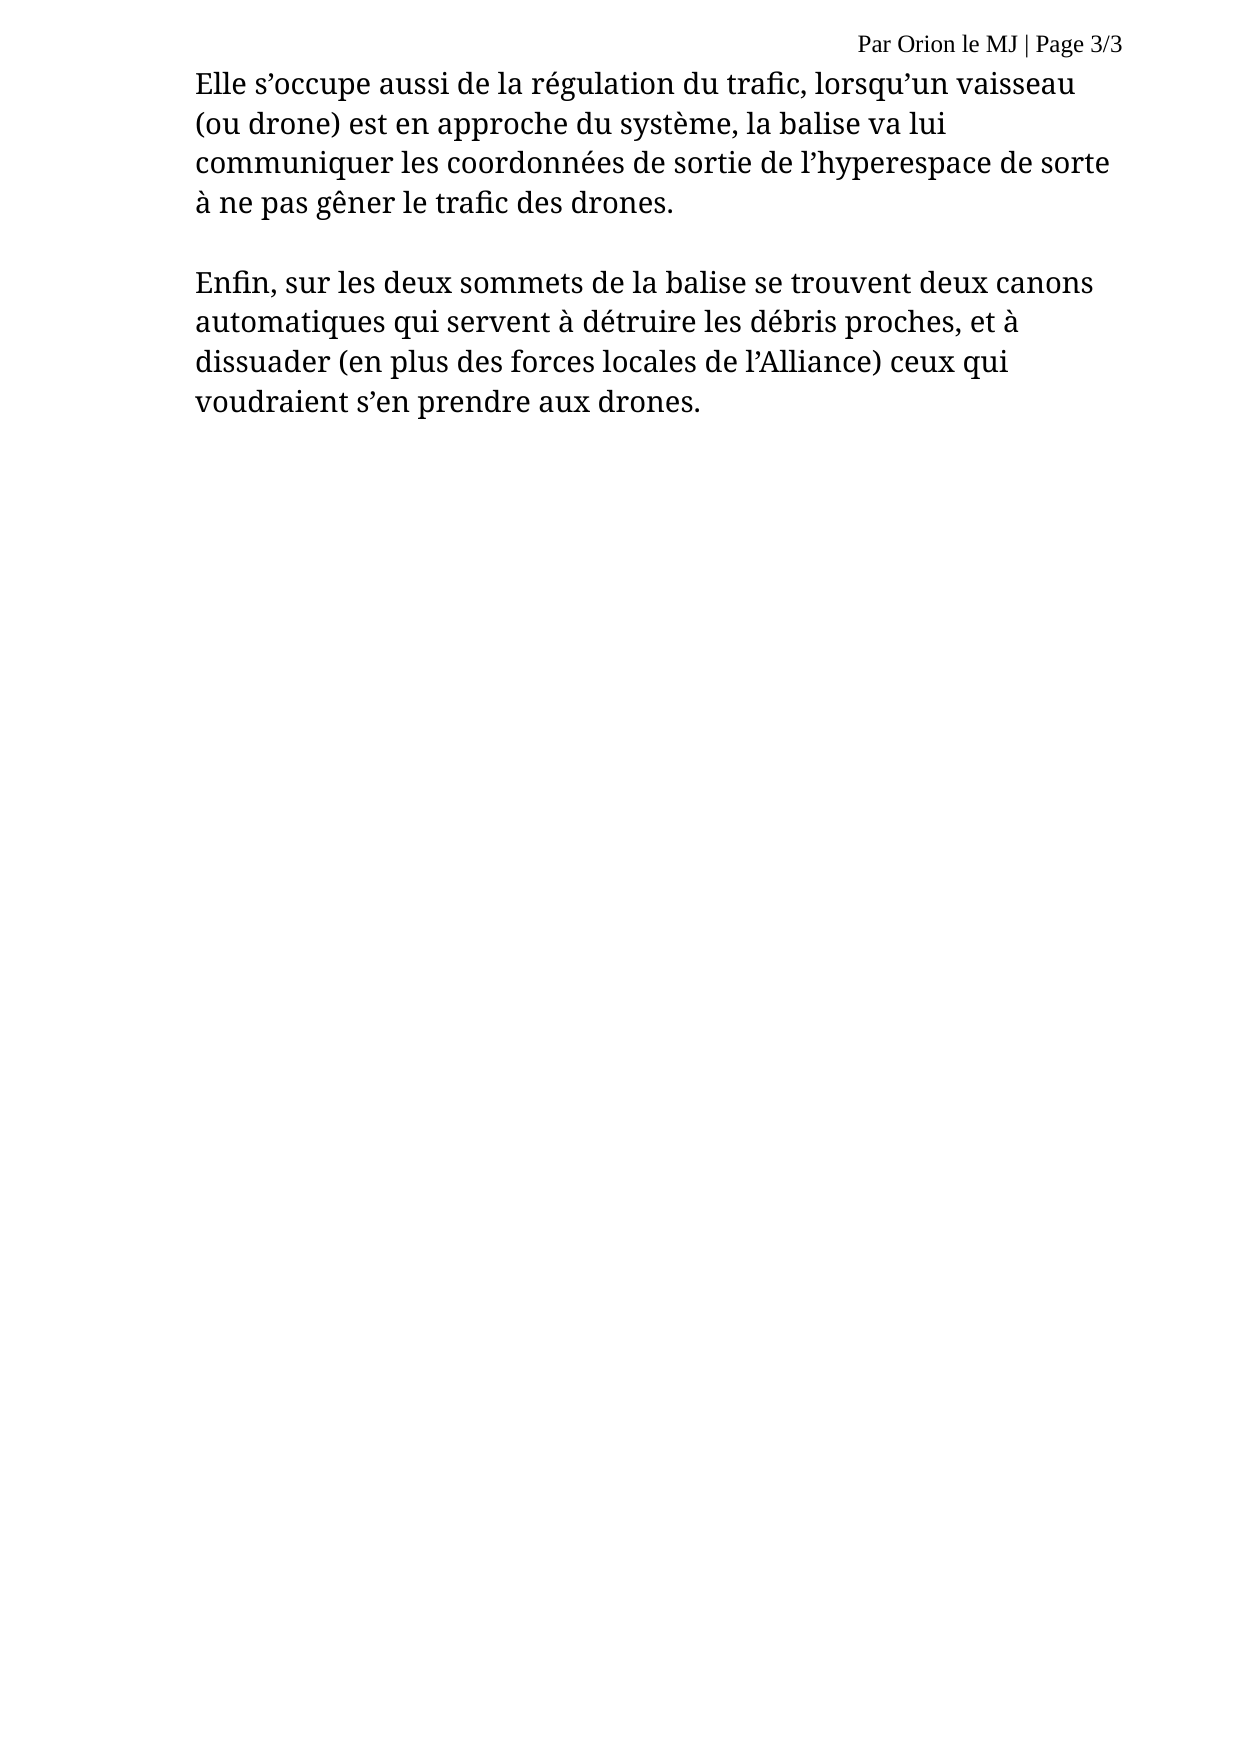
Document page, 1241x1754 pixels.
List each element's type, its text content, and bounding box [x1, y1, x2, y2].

text Elle s’occupe aussi de la régulation du trafic, lorsqu’un vaisseau (ou drone) est en approche du système, la balise va lui communiquer les coordonnées de sortie de l’hyperespace de sorte à ne pas gêner le trafic des drones. [195, 63, 1122, 222]
text Enfin, sur les deux sommets de la balise se trouvent deux canons automatiques qui servent à détruire les débris proches, et à dissuader (en plus des forces locales de l’Alliance) ceux qui voudraient s’en prendre aux drones. [195, 262, 1122, 421]
